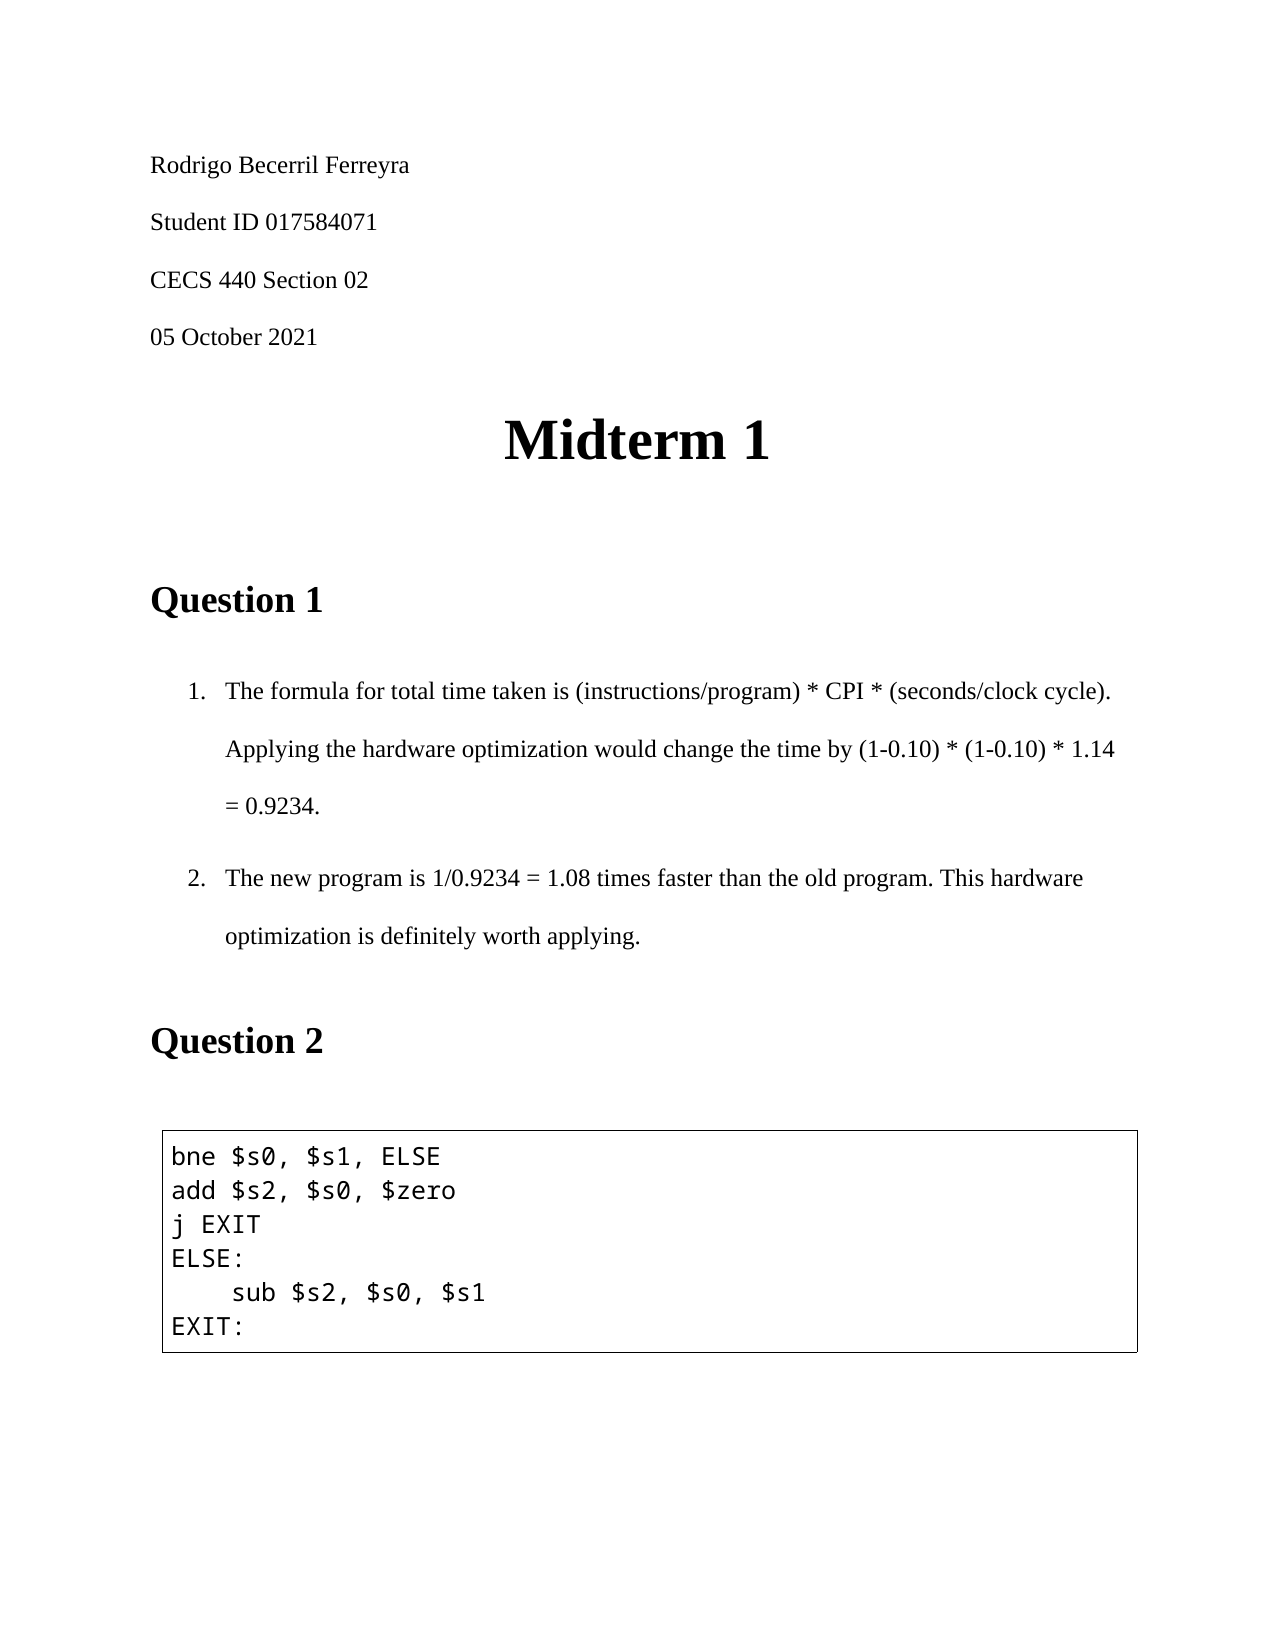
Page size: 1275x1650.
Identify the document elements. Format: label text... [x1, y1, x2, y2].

text sub $s2, $s0, $s1 [171, 1275, 1128, 1309]
text ELSE: [171, 1241, 1128, 1275]
list The formula for total time taken is (instructions/program) * CPI * (seconds/clock cycle). Applying the hardware optimization would change the time by (1-0.10) * (1-0.10) * 1.14 = 0.9234. [187, 676, 1125, 820]
text EXIT: [171, 1309, 1128, 1343]
text add $s2, $s0, $zero [171, 1173, 1128, 1207]
text Rodrigo Becerril Ferreyra [150, 150, 1125, 179]
subtitle Question 1 [150, 577, 1125, 620]
text bne $s0, $s1, ELSE [171, 1139, 1128, 1173]
text j EXIT [171, 1207, 1128, 1241]
text Student ID 017584071 [150, 207, 1125, 236]
title Midterm 1 [150, 405, 1125, 472]
text 05 October 2021 [150, 322, 1125, 351]
subtitle Question 2 [150, 1018, 1125, 1062]
list The new program is 1/0.9234 = 1.08 times faster than the old program. This hardware optimization is definitely worth applying. [187, 863, 1125, 950]
text CECS 440 Section 02 [150, 265, 1125, 294]
